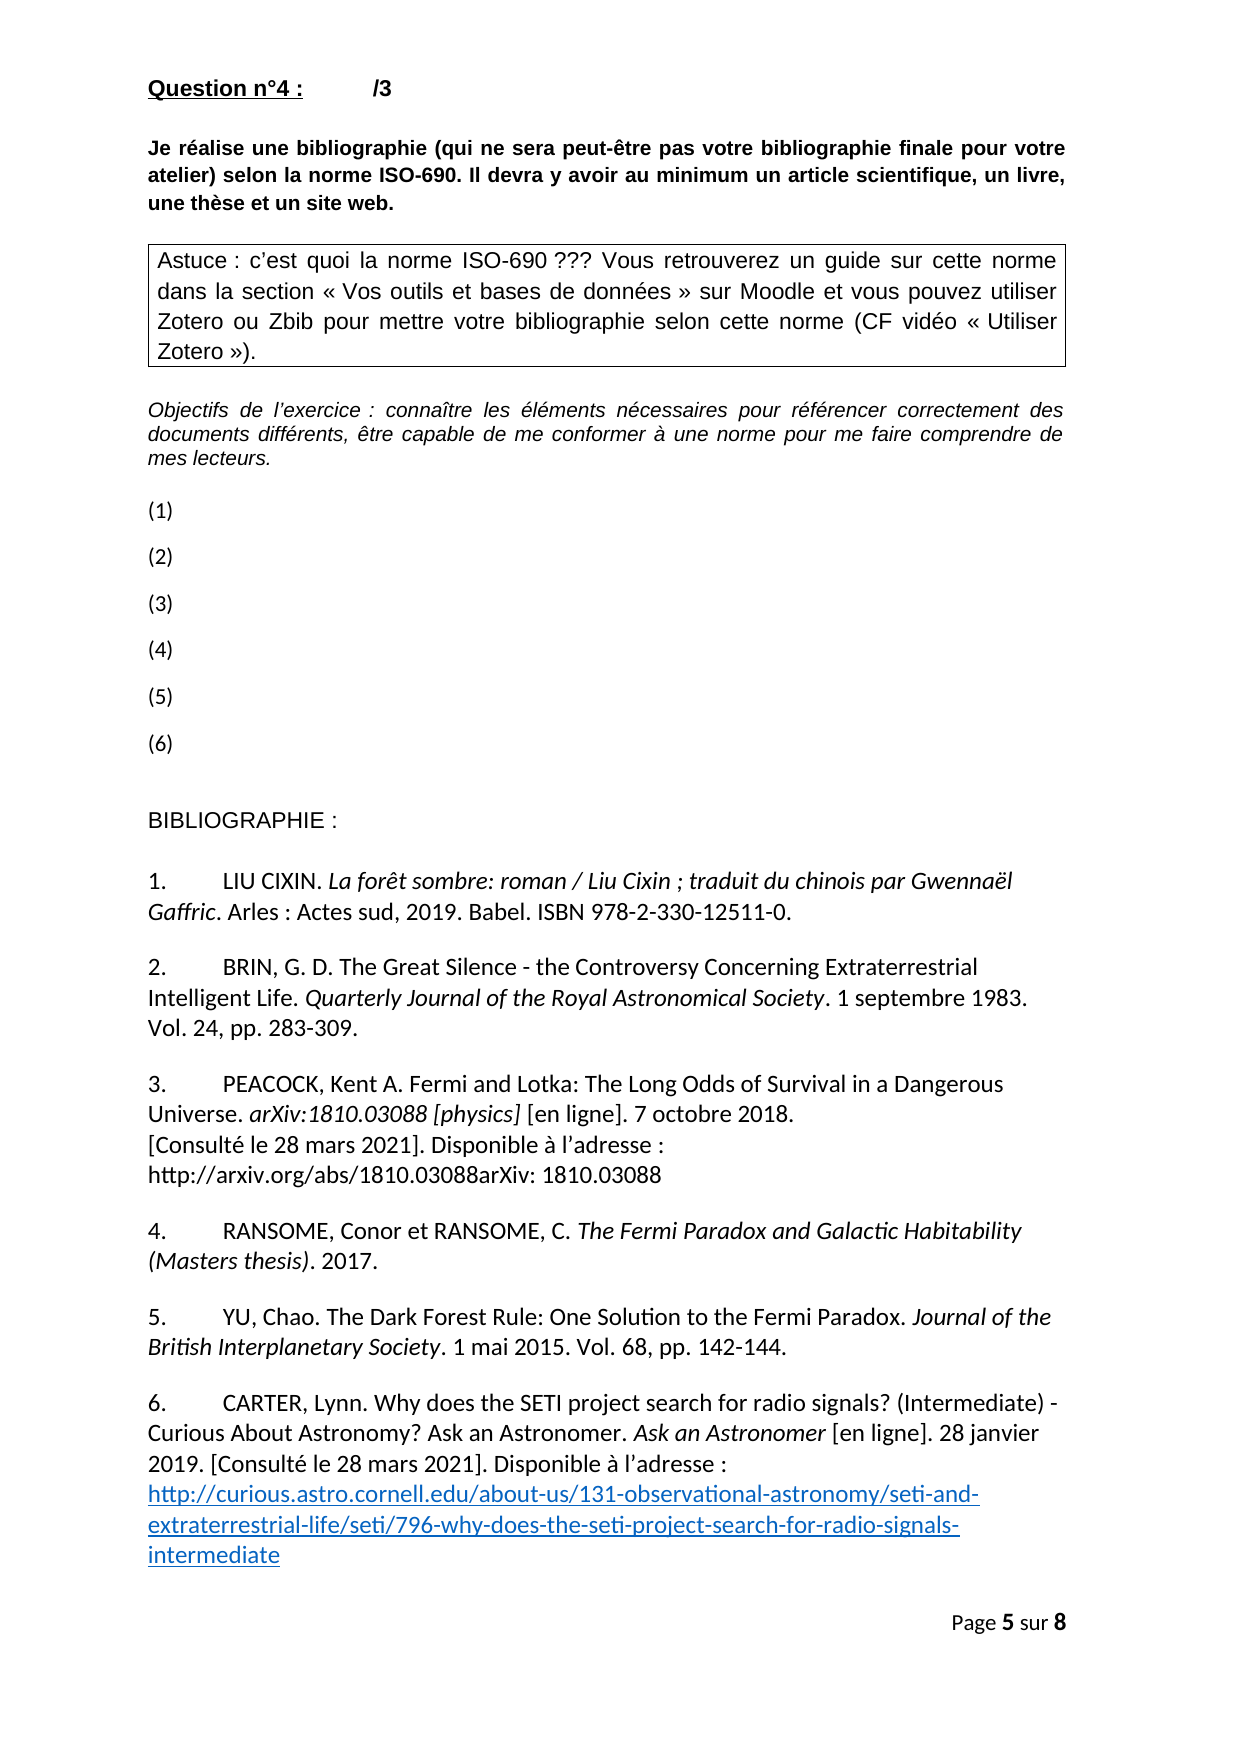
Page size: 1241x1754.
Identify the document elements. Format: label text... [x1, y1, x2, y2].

text (5) [148, 682, 1066, 710]
text BIBLIOGRAPHIE : [148, 807, 1066, 834]
text Objectifs de l’exercice : connaître les éléments nécessaires pour référencer correctement des documents différents, être capable de me conformer à une norme pour me faire comprendre de mes lecteurs. [148, 398, 1066, 469]
text (3) [148, 589, 1066, 617]
text (1) [148, 496, 1066, 524]
text 6. CARTER, Lynn. Why does the SETI project search for radio signals? (Intermediate) - Curious About Astronomy? Ask an Astronomer. Ask an Astronomer [en ligne]. 28 janvier 2019. [Consulté le 28 mars 2021]. Disponible à l’adresse : http://curious.astro.cornell.edu/about-us/131-observational-astronomy/seti-and-extraterrestrial-life/seti/796-why-does-the-seti-project-search-for-radio-signals-intermediate [148, 1387, 1066, 1570]
text (6) [148, 729, 1066, 757]
text 1. LIU CIXIN. La forêt sombre: roman / Liu Cixin ; traduit du chinois par Gwennaël Gaffric. Arles : Actes sud, 2019. Babel. ISBN 978-2-330-12511-0. [148, 865, 1066, 926]
text 5. YU, Chao. The Dark Forest Rule: One Solution to the Fermi Paradox. Journal of the British Interplanetary Society. 1 mai 2015. Vol. 68, pp. 142‑144. [148, 1301, 1066, 1362]
text 2. BRIN, G. D. The Great Silence - the Controversy Concerning Extraterrestrial Intelligent Life. Quarterly Journal of the Royal Astronomical Society. 1 septembre 1983. Vol. 24, pp. 283‑309. [148, 951, 1066, 1043]
text (4) [148, 636, 1066, 664]
text (2) [148, 542, 1066, 571]
text Question n°4 : /3 [148, 75, 1066, 101]
text 4. RANSOME, Conor et RANSOME, C. The Fermi Paradox and Galactic Habitability (Masters thesis). 2017. [148, 1215, 1066, 1276]
text Je réalise une bibliographie (qui ne sera peut-être pas votre bibliographie finale pour votre atelier) selon la norme ISO-690. Il devra y avoir au minimum un article scientifique, un livre, une thèse et un site web. [148, 135, 1066, 214]
text 3. PEACOCK, Kent A. Fermi and Lotka: The Long Odds of Survival in a Dangerous Universe. arXiv:1810.03088 [physics] [en ligne]. 7 octobre 2018. [Consulté le 28 mars 2021]. Disponible à l’adresse : http://arxiv.org/abs/1810.03088arXiv: 1810.03088 [148, 1068, 1066, 1190]
text Astuce : c’est quoi la norme ISO-690 ??? Vous retrouverez un guide sur cette norme dans la section « Vos outils et bases de données » sur Moodle et vous pouvez utiliser Zotero ou Zbib pour mettre votre bibliographie selon cette norme (CF vidéo « Utiliser Zotero »). [149, 245, 1065, 366]
